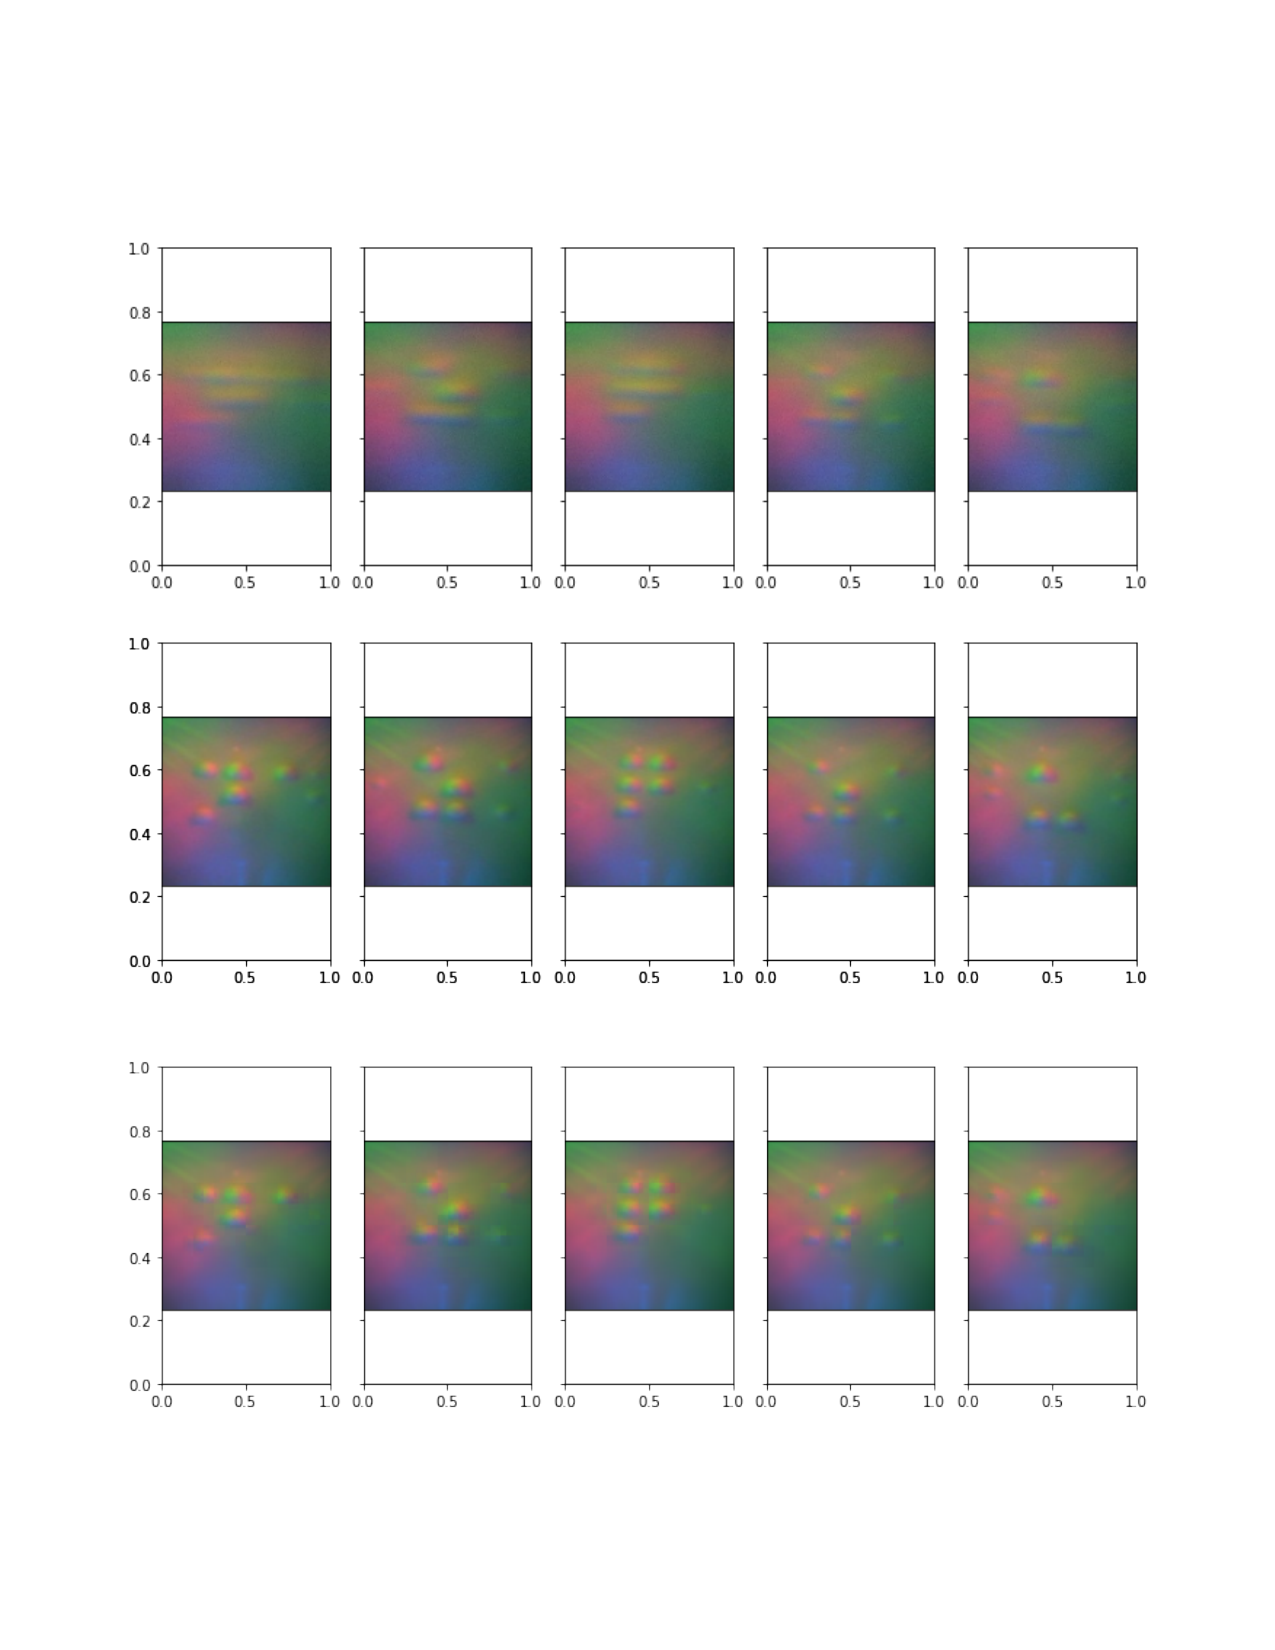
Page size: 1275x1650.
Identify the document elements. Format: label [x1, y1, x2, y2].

picture [118, 1052, 1157, 1419]
picture [118, 233, 1157, 600]
picture [118, 628, 1157, 995]
